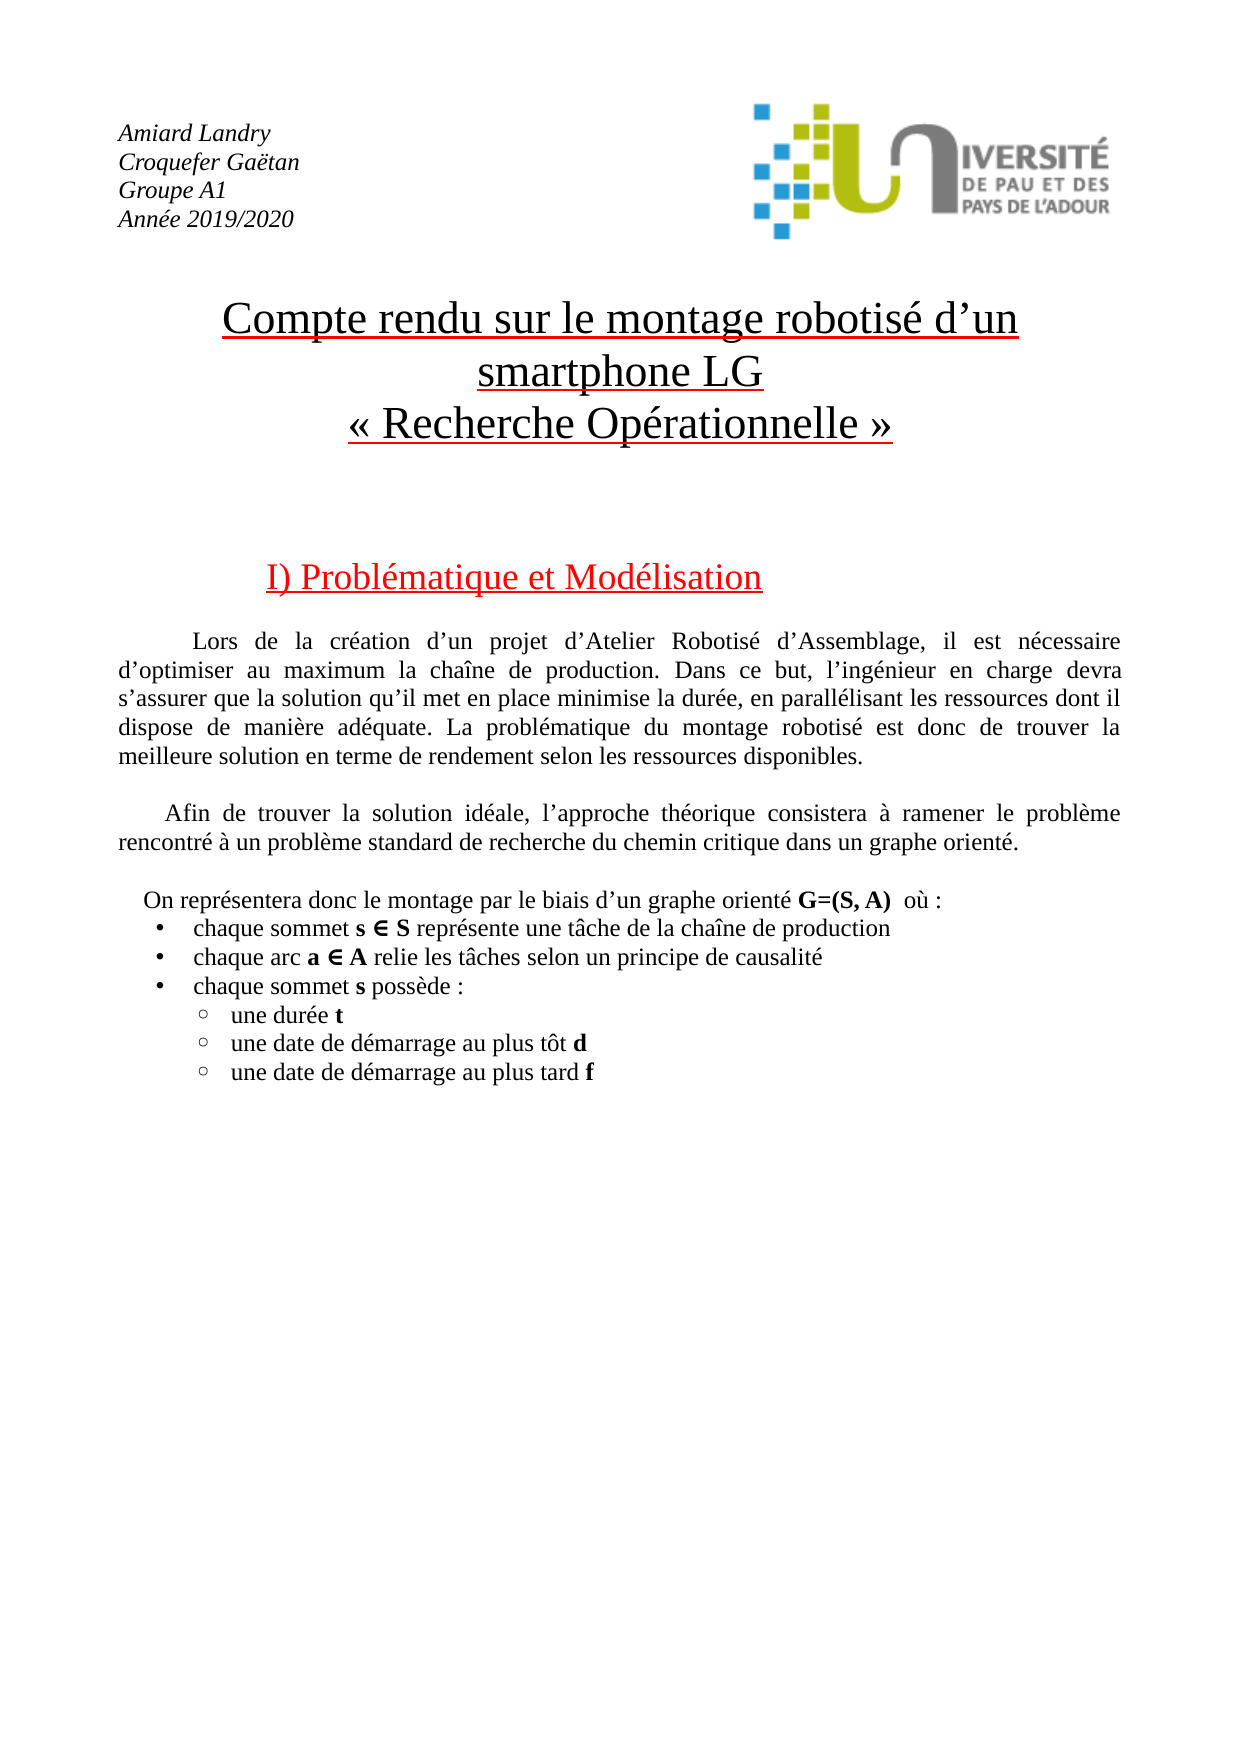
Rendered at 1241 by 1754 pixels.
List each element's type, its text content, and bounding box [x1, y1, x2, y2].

text Compte rendu sur le montage robotisé d’un smartphone LG [118, 291, 1122, 396]
text Afin de trouver la solution idéale, l’approche théorique consistera à ramener le problème rencontré à un problème standard de recherche du chemin critique dans un graphe orienté. [118, 798, 1122, 856]
text Groupe A1 [118, 176, 750, 204]
text « Recherche Opérationnelle » [118, 396, 1122, 449]
text Lors de la création d’un projet d’Atelier Robotisé d’Assemblage, il est nécessaire d’optimiser au maximum la chaîne de production. Dans ce but, l’ingénieur en charge devra s’assurer que la solution qu’il met en place minimise la durée, en parallélisant les ressources dont il dispose de manière adéquate. La problématique du montage robotisé est donc de trouver la meilleure solution en terme de rendement selon les ressources disponibles. [118, 626, 1122, 770]
text Amiard Landry [118, 118, 750, 147]
list chaque arc a ∈ A relie les tâches selon un principe de causalité [156, 942, 1122, 971]
text Année 2019/2020 [118, 204, 750, 233]
list chaque sommet s possède : [156, 971, 1122, 1000]
text [1115, 176, 1122, 204]
picture [750, 101, 1115, 241]
list une date de démarrage au plus tôt d [193, 1028, 1122, 1057]
list une durée t [193, 1000, 1122, 1028]
list chaque sommet s ∈ S représente une tâche de la chaîne de production [156, 913, 1122, 942]
text Croquefer Gaëtan [118, 147, 750, 176]
text I) Problématique et Modélisation [118, 554, 1122, 597]
list une date de démarrage au plus tard f [193, 1057, 1122, 1086]
text On représentera donc le montage par le biais d’un graphe orienté G=(S, A) où : [118, 885, 1122, 913]
